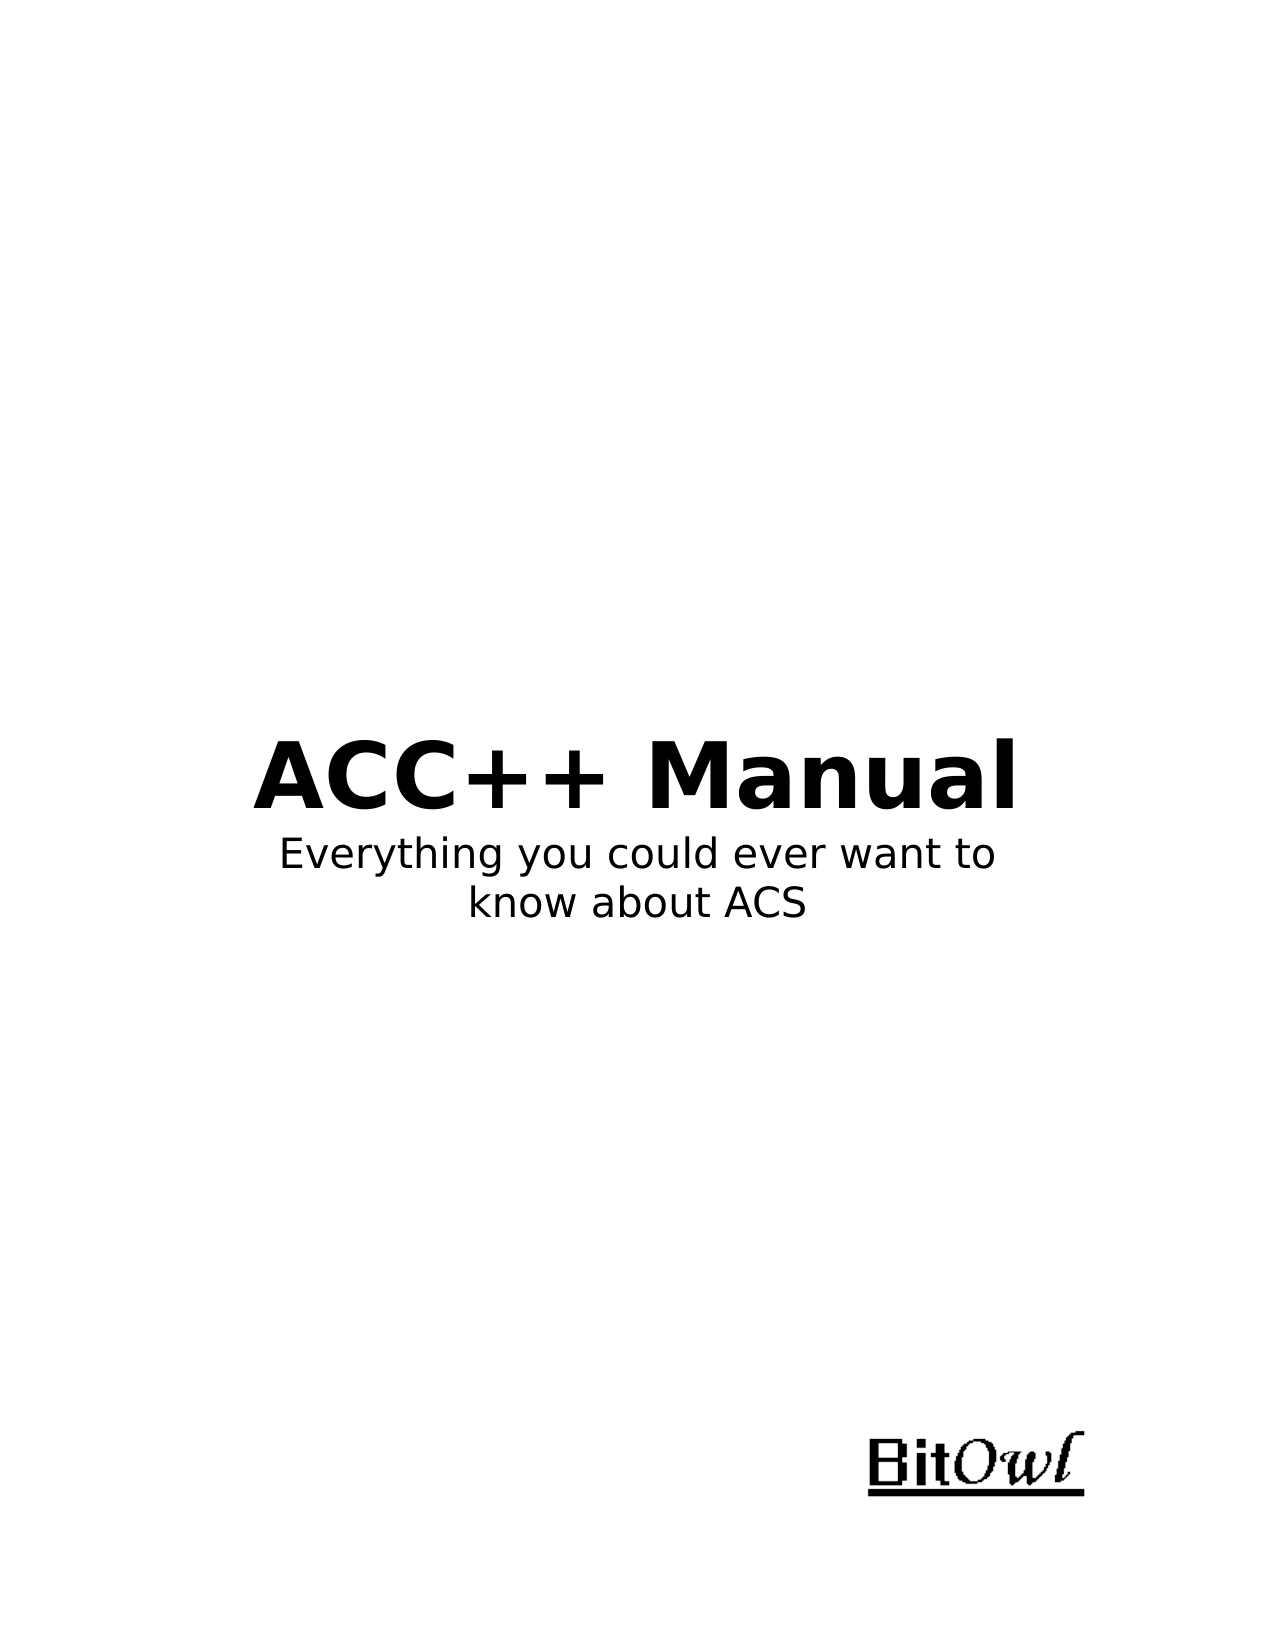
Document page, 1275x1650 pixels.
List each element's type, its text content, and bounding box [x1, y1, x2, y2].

text ACC++ Manual [247, 723, 1028, 830]
text Everything you could ever want to know about ACS [247, 830, 1028, 927]
picture [865, 1428, 1088, 1500]
